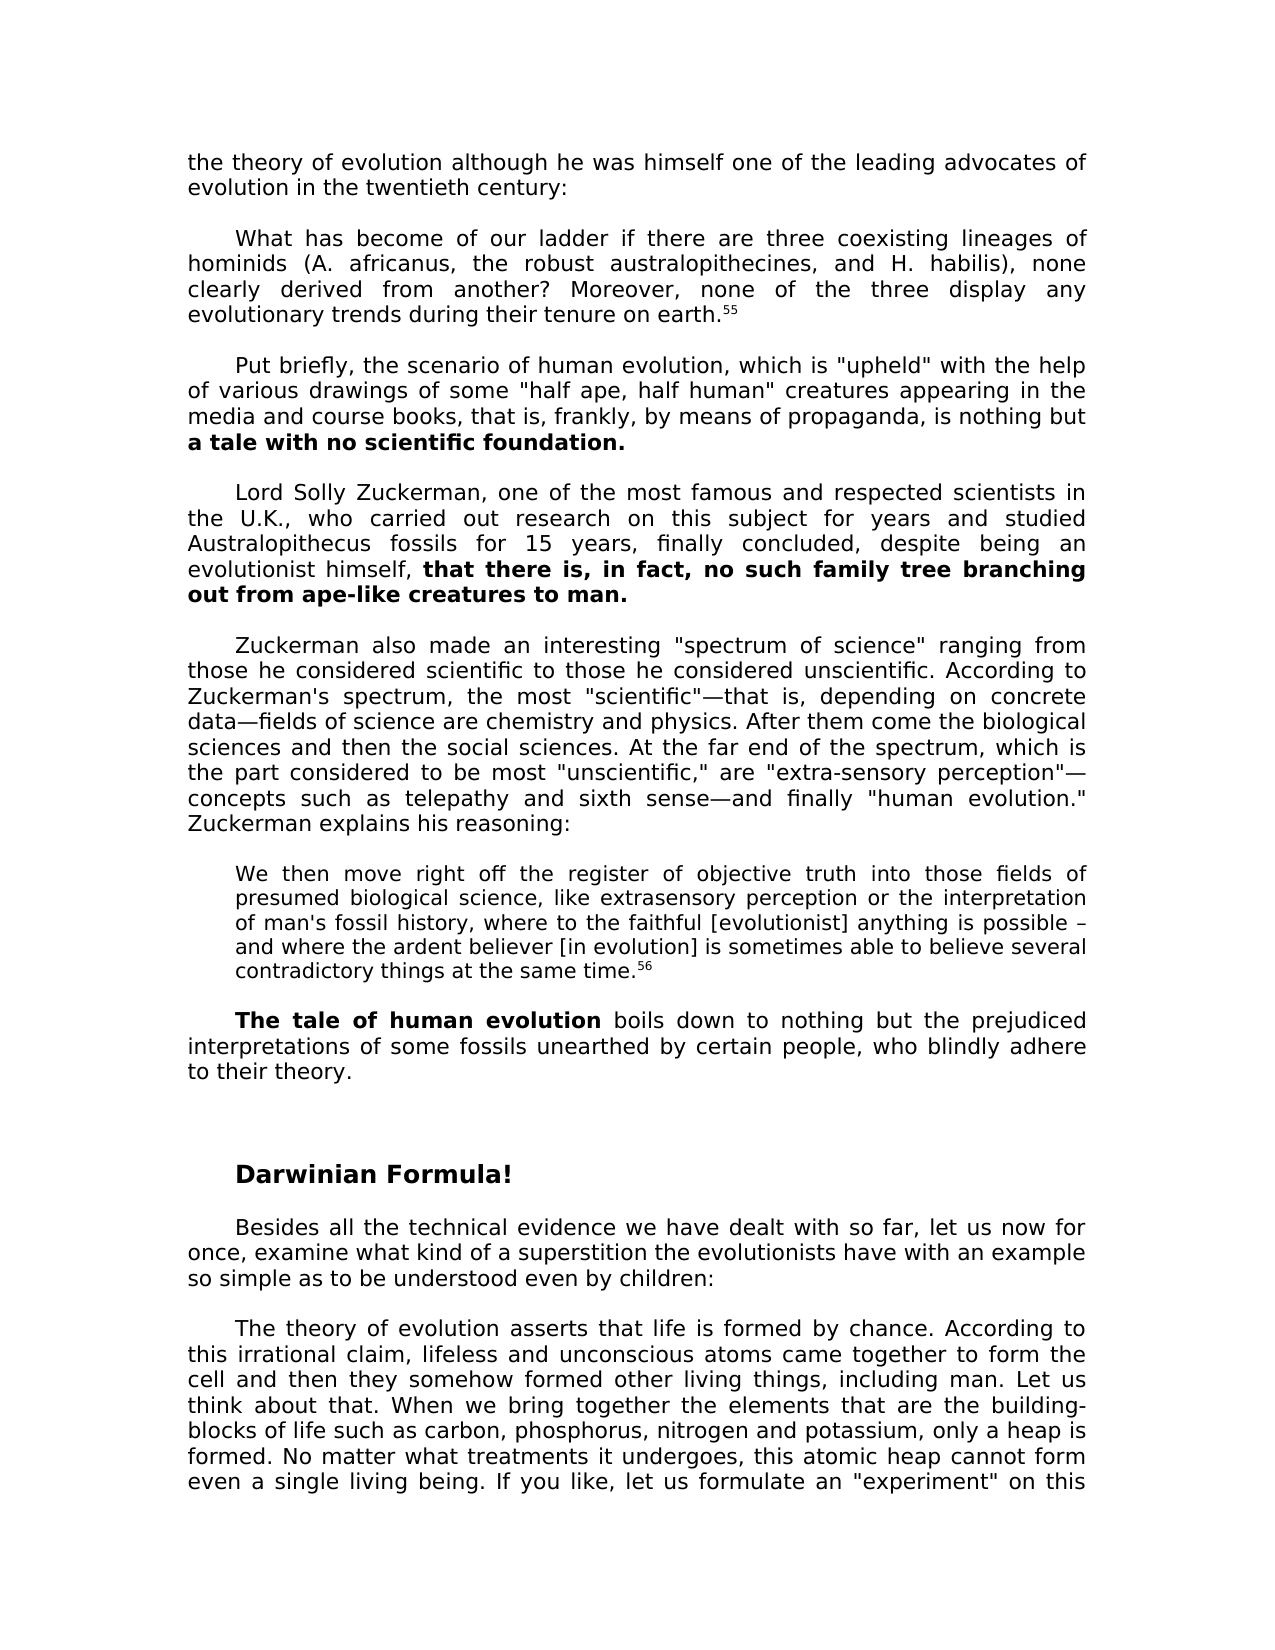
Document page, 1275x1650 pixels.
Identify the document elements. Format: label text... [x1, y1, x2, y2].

text The tale of human evolution boils down to nothing but the prejudiced interpretations of some fossils unearthed by certain people, who blindly adhere to their theory. [187, 1008, 1087, 1085]
text Put briefly, the scenario of human evolution, which is "upheld" with the help of various drawings of some "half ape, half human" creatures appearing in the media and course books, that is, frankly, by means of propaganda, is nothing but a tale with no scientific foundation. [187, 353, 1087, 455]
text Besides all the technical evidence we have dealt with so far, let us now for once, examine what kind of a superstition the evolutionists have with an example so simple as to be understood even by children: [187, 1214, 1087, 1291]
text Lord Solly Zuckerman, one of the most famous and respected scientists in the U.K., who carried out research on this subject for years and studied Australopithecus fossils for 15 years, finally concluded, despite being an evolutionist himself, that there is, in fact, no such family tree branching out from ape-like creatures to man. [187, 480, 1087, 608]
text We then move right off the register of objective truth into those fields of presumed biological science, like extrasensory perception or the interpretation of man's fossil history, where to the faithful [evolutionist] anything is possible – and where the ardent believer [in evolution] is sometimes able to believe several contradictory things at the same time.56 [235, 862, 1087, 983]
text What has become of our ladder if there are three coexisting lineages of hominids (A. africanus, the robust australopithecines, and H. habilis), none clearly derived from another? Moreover, none of the three display any evolutionary trends during their tenure on earth.55 [187, 226, 1087, 328]
text Darwinian Formula! [217, 1160, 1058, 1189]
text the theory of evolution although he was himself one of the leading advocates of evolution in the twentieth century: [187, 150, 1087, 201]
text Zuckerman also made an interesting "spectrum of science" ranging from those he considered scientific to those he considered unscientific. According to Zuckerman's spectrum, the most "scientific"—that is, depending on concrete data—fields of science are chemistry and physics. After them come the biological sciences and then the social sciences. At the far end of the spectrum, which is the part considered to be most "unscientific," are "extra-sensory perception"—concepts such as telepathy and sixth sense—and finally "human evolution." Zuckerman explains his reasoning: [187, 633, 1087, 837]
text The theory of evolution asserts that life is formed by chance. According to this irrational claim, lifeless and unconscious atoms came together to form the cell and then they somehow formed other living things, including man. Let us think about that. When we bring together the elements that are the building-blocks of life such as carbon, phosphorus, nitrogen and potassium, only a heap is formed. No matter what treatments it undergoes, this atomic heap cannot form even a single living being. If you like, let us formulate an "experiment" on this [187, 1316, 1087, 1495]
